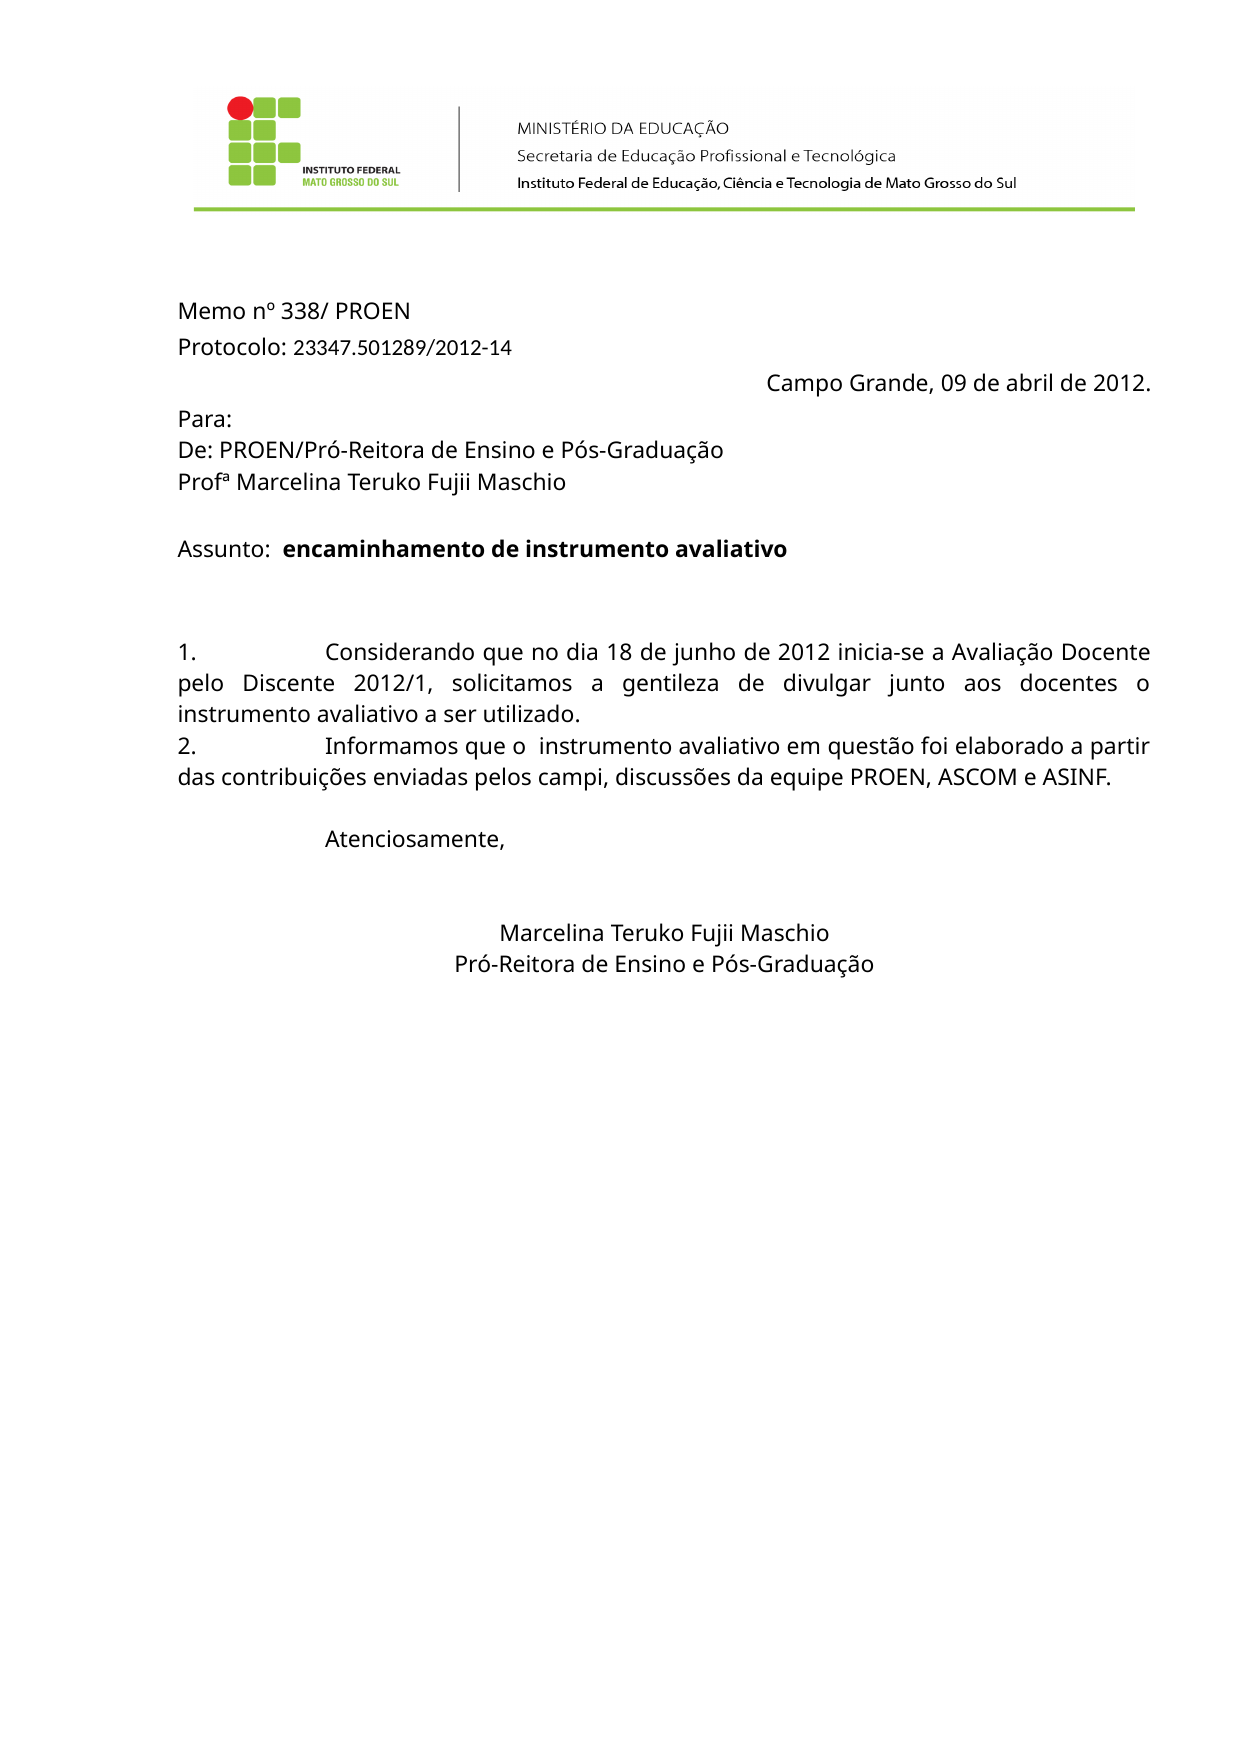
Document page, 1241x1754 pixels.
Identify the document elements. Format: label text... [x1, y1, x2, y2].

text Marcelina Teruko Fujii Maschio [177, 917, 1152, 948]
text Assunto: encaminhamento de instrumento avaliativo [177, 533, 1152, 564]
text Para: [177, 403, 1152, 434]
picture [193, 86, 1135, 216]
text Campo Grande, 09 de abril de 2012. [177, 367, 1152, 398]
list Informamos que o instrumento avaliativo em questão foi elaborado a partir das contribuições enviadas pelos campi, discussões da equipe PROEN, ASCOM e ASINF. [177, 730, 1152, 792]
text De: PROEN/Pró-Reitora de Ensino e Pós-Graduação [177, 434, 1152, 466]
text Memo nº 338/ PROEN [177, 295, 1152, 327]
list Considerando que no dia 18 de junho de 2012 inicia-se a Avaliação Docente pelo Discente 2012/1, solicitamos a gentileza de divulgar junto aos docentes o instrumento avaliativo a ser utilizado. [177, 636, 1152, 730]
text Pró-Reitora de Ensino e Pós-Graduação [177, 948, 1152, 980]
text Profª Marcelina Teruko Fujii Maschio [177, 466, 1152, 497]
text Protocolo: 23347.501289/2012-14 [177, 331, 1152, 362]
text Atenciosamente, [177, 823, 1152, 855]
